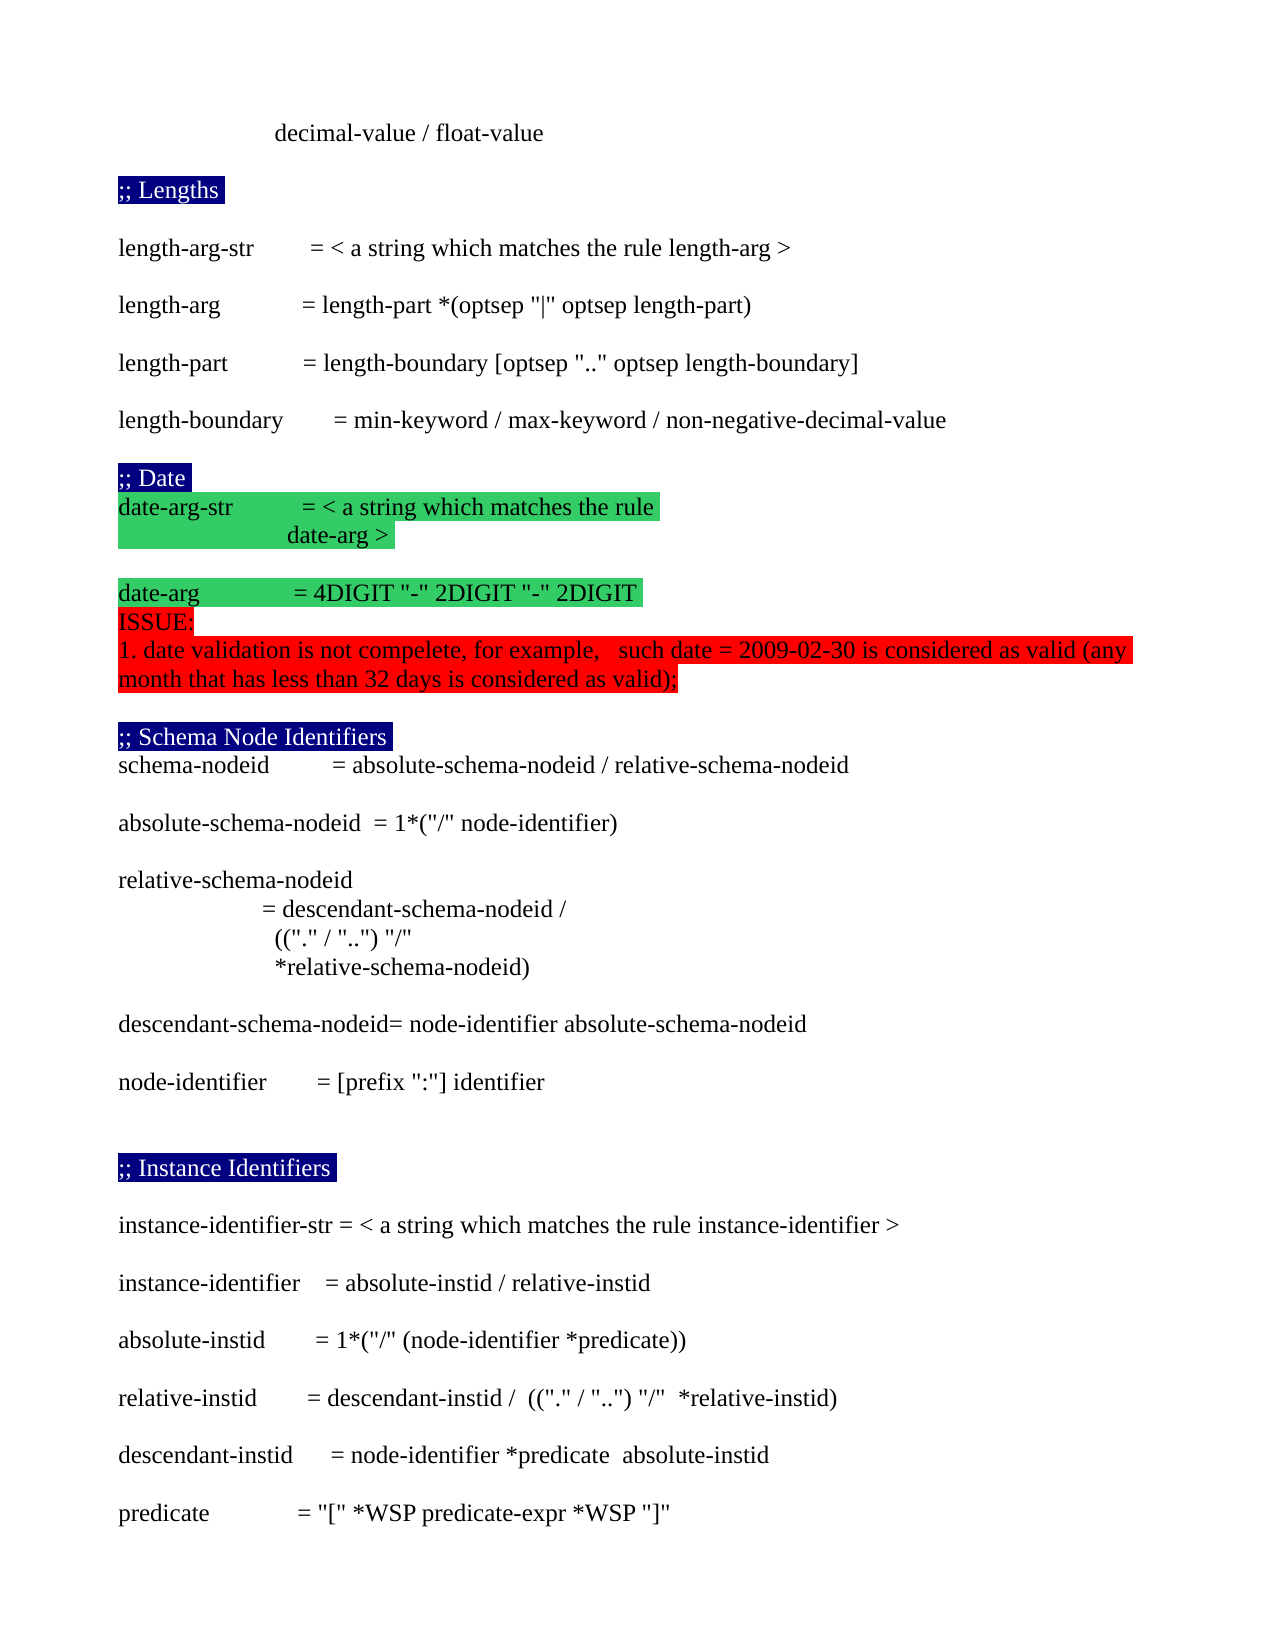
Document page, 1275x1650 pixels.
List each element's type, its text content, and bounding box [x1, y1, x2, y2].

text node-identifier = [prefix ":"] identifier [118, 1067, 1157, 1096]
text descendant-instid = node-identifier *predicate absolute-instid [118, 1441, 1157, 1469]
text instance-identifier = absolute-instid / relative-instid [118, 1268, 1157, 1297]
text = descendant-schema-nodeid / [118, 894, 1157, 923]
text date-arg > [118, 521, 1157, 549]
text length-part = length-boundary [optsep ".." optsep length-boundary] [118, 348, 1157, 377]
text length-arg = length-part *(optsep "|" optsep length-part) [118, 291, 1157, 319]
text ISSUE: [118, 607, 1157, 636]
text absolute-schema-nodeid = 1*("/" node-identifier) [118, 808, 1157, 837]
text schema-nodeid = absolute-schema-nodeid / relative-schema-nodeid [118, 751, 1157, 779]
text length-arg-str = < a string which matches the rule length-arg > [118, 233, 1157, 262]
text ;; Lengths [118, 176, 1157, 204]
text date-arg-str = < a string which matches the rule [118, 492, 1157, 521]
text decimal-value / float-value [118, 118, 1157, 147]
text absolute-instid = 1*("/" (node-identifier *predicate)) [118, 1326, 1157, 1354]
text date-arg = 4DIGIT "-" 2DIGIT "-" 2DIGIT [118, 578, 1157, 607]
text relative-instid = descendant-instid / (("." / "..") "/" *relative-instid) [118, 1383, 1157, 1412]
text relative-schema-nodeid [118, 866, 1157, 894]
text 1. date validation is not compelete, for example, such date = 2009-02-30 is considered as valid (any month that has less than 32 days is considered as valid); [118, 636, 1157, 693]
text (("." / "..") "/" [118, 923, 1157, 952]
text length-boundary = min-keyword / max-keyword / non-negative-decimal-value [118, 406, 1157, 434]
text *relative-schema-nodeid) [118, 952, 1157, 981]
text instance-identifier-str = < a string which matches the rule instance-identifier > [118, 1211, 1157, 1239]
text ;; Instance Identifiers [118, 1153, 1157, 1182]
text ;; Date [118, 463, 1157, 492]
text descendant-schema-nodeid= node-identifier absolute-schema-nodeid [118, 1009, 1157, 1038]
text ;; Schema Node Identifiers [118, 722, 1157, 751]
text predicate = "[" *WSP predicate-expr *WSP "]" [118, 1498, 1157, 1527]
